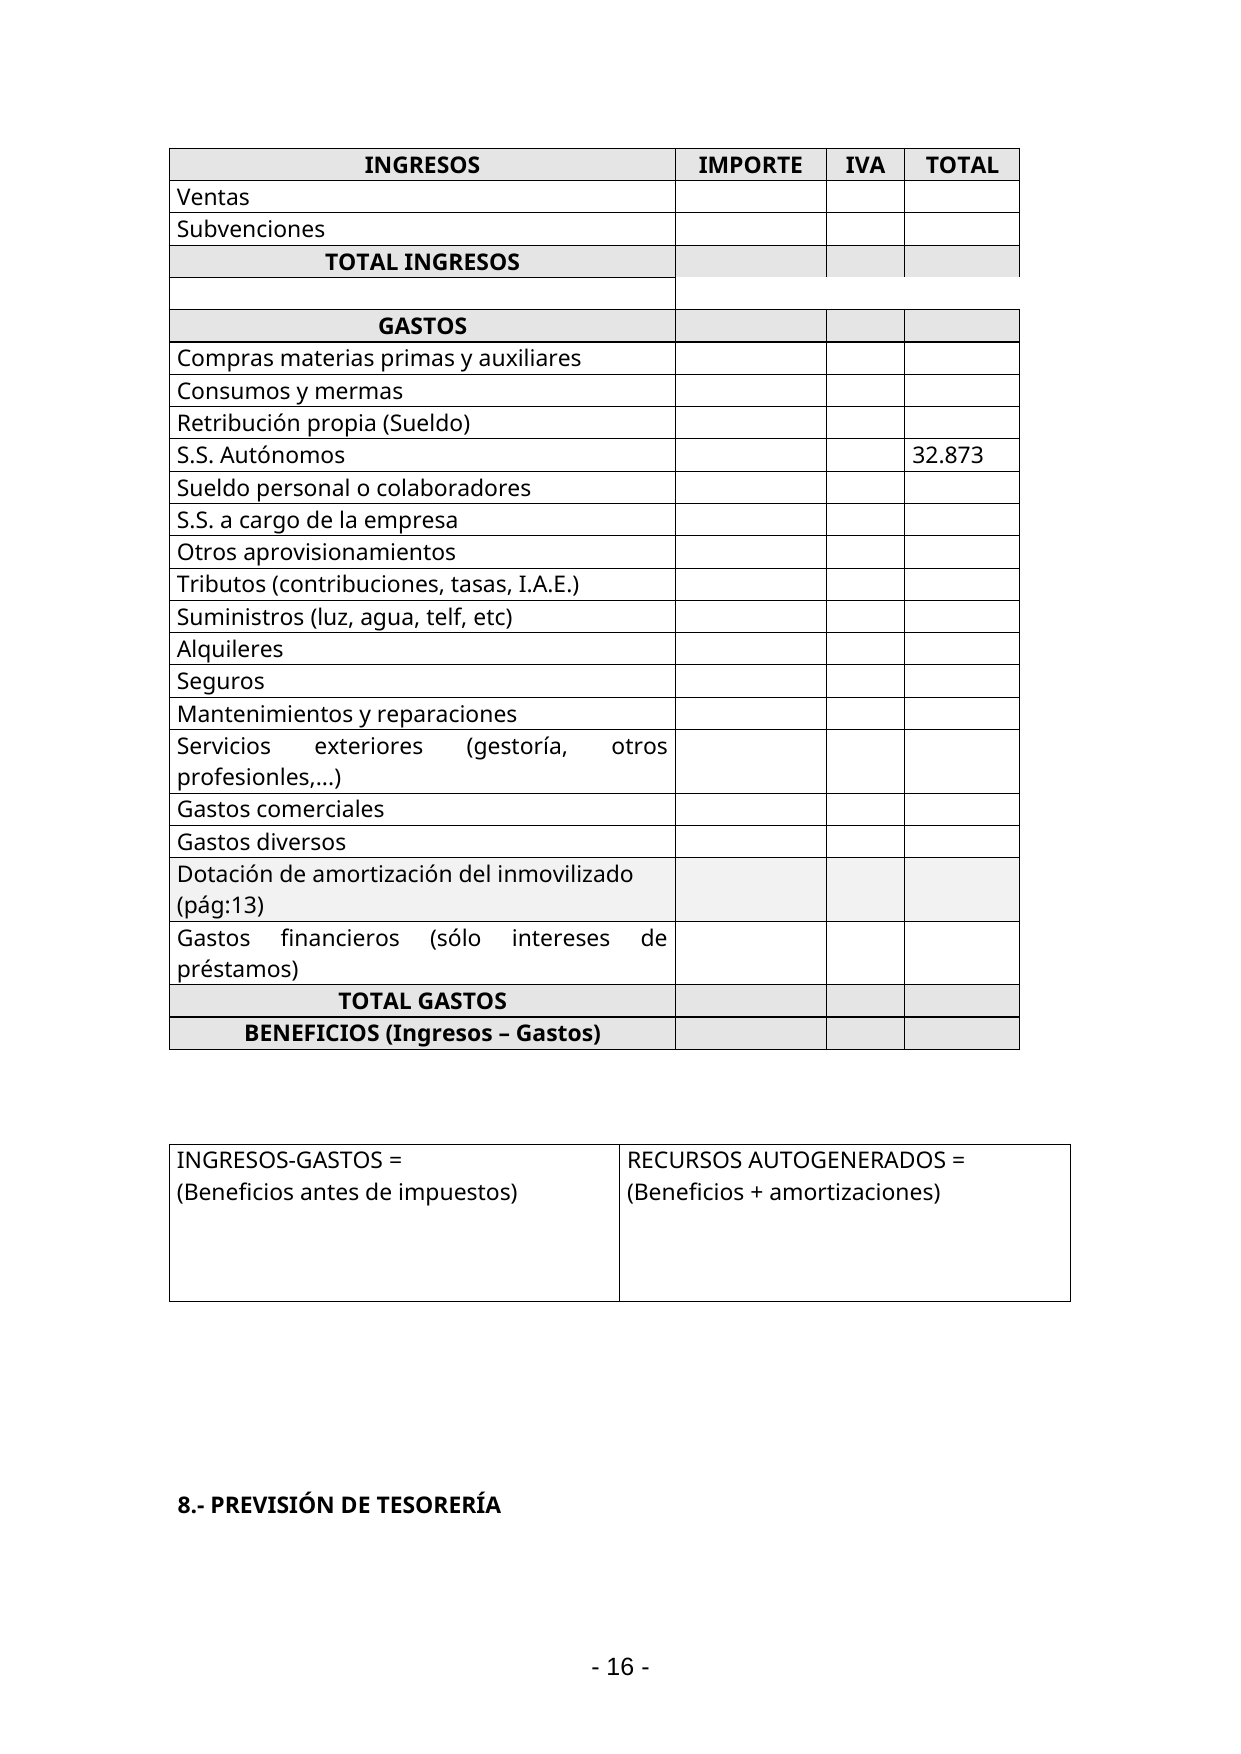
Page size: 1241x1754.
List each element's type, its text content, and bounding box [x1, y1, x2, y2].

table_cell [905, 246, 1019, 277]
table_cell [676, 1018, 826, 1049]
table_header TOTAL [905, 149, 1019, 180]
table_cell [676, 375, 826, 406]
table_cell Gastos comerciales [170, 794, 675, 825]
table_header INGRESOS [170, 149, 675, 180]
table_cell [905, 601, 1019, 632]
table_header IVA [827, 149, 904, 180]
table_header RECURSOS AUTOGENERADOS = (Beneficios + amortizaciones) [620, 1145, 1070, 1301]
table_cell [827, 794, 904, 825]
table_cell [905, 985, 1019, 1016]
table_cell [676, 504, 826, 535]
table_cell Ventas [170, 181, 675, 212]
table_cell [827, 504, 904, 535]
table_cell TOTAL INGRESOS [170, 246, 675, 277]
table_cell [827, 698, 904, 729]
table_cell [827, 246, 904, 277]
table_cell [676, 310, 826, 341]
table_cell [827, 213, 904, 244]
table_cell [827, 439, 904, 471]
table_cell [905, 633, 1019, 664]
table_cell Suministros (luz, agua, telf, etc) [170, 601, 675, 632]
table_cell [827, 633, 904, 664]
table_cell TOTAL GASTOS [170, 985, 675, 1016]
text 8.- PREVISIÓN DE TESORERÍA [177, 1489, 1063, 1521]
table_cell [676, 181, 826, 212]
table_cell [676, 277, 1020, 309]
table_cell [827, 375, 904, 406]
table_cell Mantenimientos y reparaciones [170, 698, 675, 729]
table_cell [905, 698, 1019, 729]
table_cell Subvenciones [170, 213, 675, 244]
table_cell Dotación de amortización del inmovilizado (pág:13) [170, 858, 675, 921]
table_cell [676, 472, 826, 503]
table_cell [827, 343, 904, 374]
table_cell [905, 665, 1019, 697]
table_cell Otros aprovisionamientos [170, 536, 675, 567]
table_cell [905, 343, 1019, 374]
table_cell [827, 569, 904, 600]
table_cell [676, 246, 826, 277]
table_cell Gastos diversos [170, 826, 675, 857]
table_cell 32.873 [905, 439, 1019, 471]
table_cell [676, 569, 826, 600]
table_cell Tributos (contribuciones, tasas, I.A.E.) [170, 569, 675, 600]
table_cell [676, 633, 826, 664]
table_cell [905, 375, 1019, 406]
table_cell [905, 472, 1019, 503]
table_cell [676, 213, 826, 244]
table_cell [905, 794, 1019, 825]
table_cell [905, 181, 1019, 212]
table_cell [827, 665, 904, 697]
table_cell [827, 472, 904, 503]
table_cell [827, 730, 904, 792]
table_cell [676, 730, 826, 792]
table_header INGRESOS-GASTOS = (Beneficios antes de impuestos) [170, 1145, 619, 1301]
table_cell S.S. a cargo de la empresa [170, 504, 675, 535]
table_cell [827, 858, 904, 921]
table_cell Compras materias primas y auxiliares [170, 343, 675, 374]
table_cell [827, 1018, 904, 1049]
table_cell Servicios exteriores (gestoría, otros profesionles,...) [170, 730, 675, 792]
table_cell [827, 181, 904, 212]
table_cell [905, 730, 1019, 792]
table_cell [905, 536, 1019, 567]
table_cell [676, 601, 826, 632]
table_cell [905, 310, 1019, 341]
table_cell [905, 213, 1019, 244]
table_cell [676, 407, 826, 438]
table_cell [170, 278, 675, 309]
table_cell [676, 985, 826, 1016]
table_cell Gastos financieros (sólo intereses de préstamos) [170, 922, 675, 984]
table_cell GASTOS [170, 310, 675, 341]
table_cell BENEFICIOS (Ingresos – Gastos) [170, 1018, 675, 1049]
table_cell [676, 698, 826, 729]
table_cell [676, 794, 826, 825]
table_cell [827, 536, 904, 567]
table_cell Seguros [170, 665, 675, 697]
table_cell Sueldo personal o colaboradores [170, 472, 675, 503]
table_cell [905, 504, 1019, 535]
table_cell [676, 922, 826, 984]
table_cell Alquileres [170, 633, 675, 664]
table_cell [905, 1018, 1019, 1049]
table_cell [676, 826, 826, 857]
table_cell S.S. Autónomos [170, 439, 675, 471]
table_cell [905, 922, 1019, 984]
table_cell [676, 665, 826, 697]
table_cell Retribución propia (Sueldo) [170, 407, 675, 438]
table_cell [905, 826, 1019, 857]
table_header IMPORTE [676, 149, 826, 180]
table_cell [827, 407, 904, 438]
table_cell [676, 343, 826, 374]
table_cell [827, 922, 904, 984]
table_cell [676, 858, 826, 921]
table_cell [905, 569, 1019, 600]
table_cell [827, 826, 904, 857]
table_cell [905, 858, 1019, 921]
table_cell Consumos y mermas [170, 375, 675, 406]
table_cell [827, 985, 904, 1016]
table_cell [905, 407, 1019, 438]
table_cell [676, 439, 826, 471]
table_cell [676, 536, 826, 567]
table_cell [827, 601, 904, 632]
table_cell [827, 310, 904, 341]
